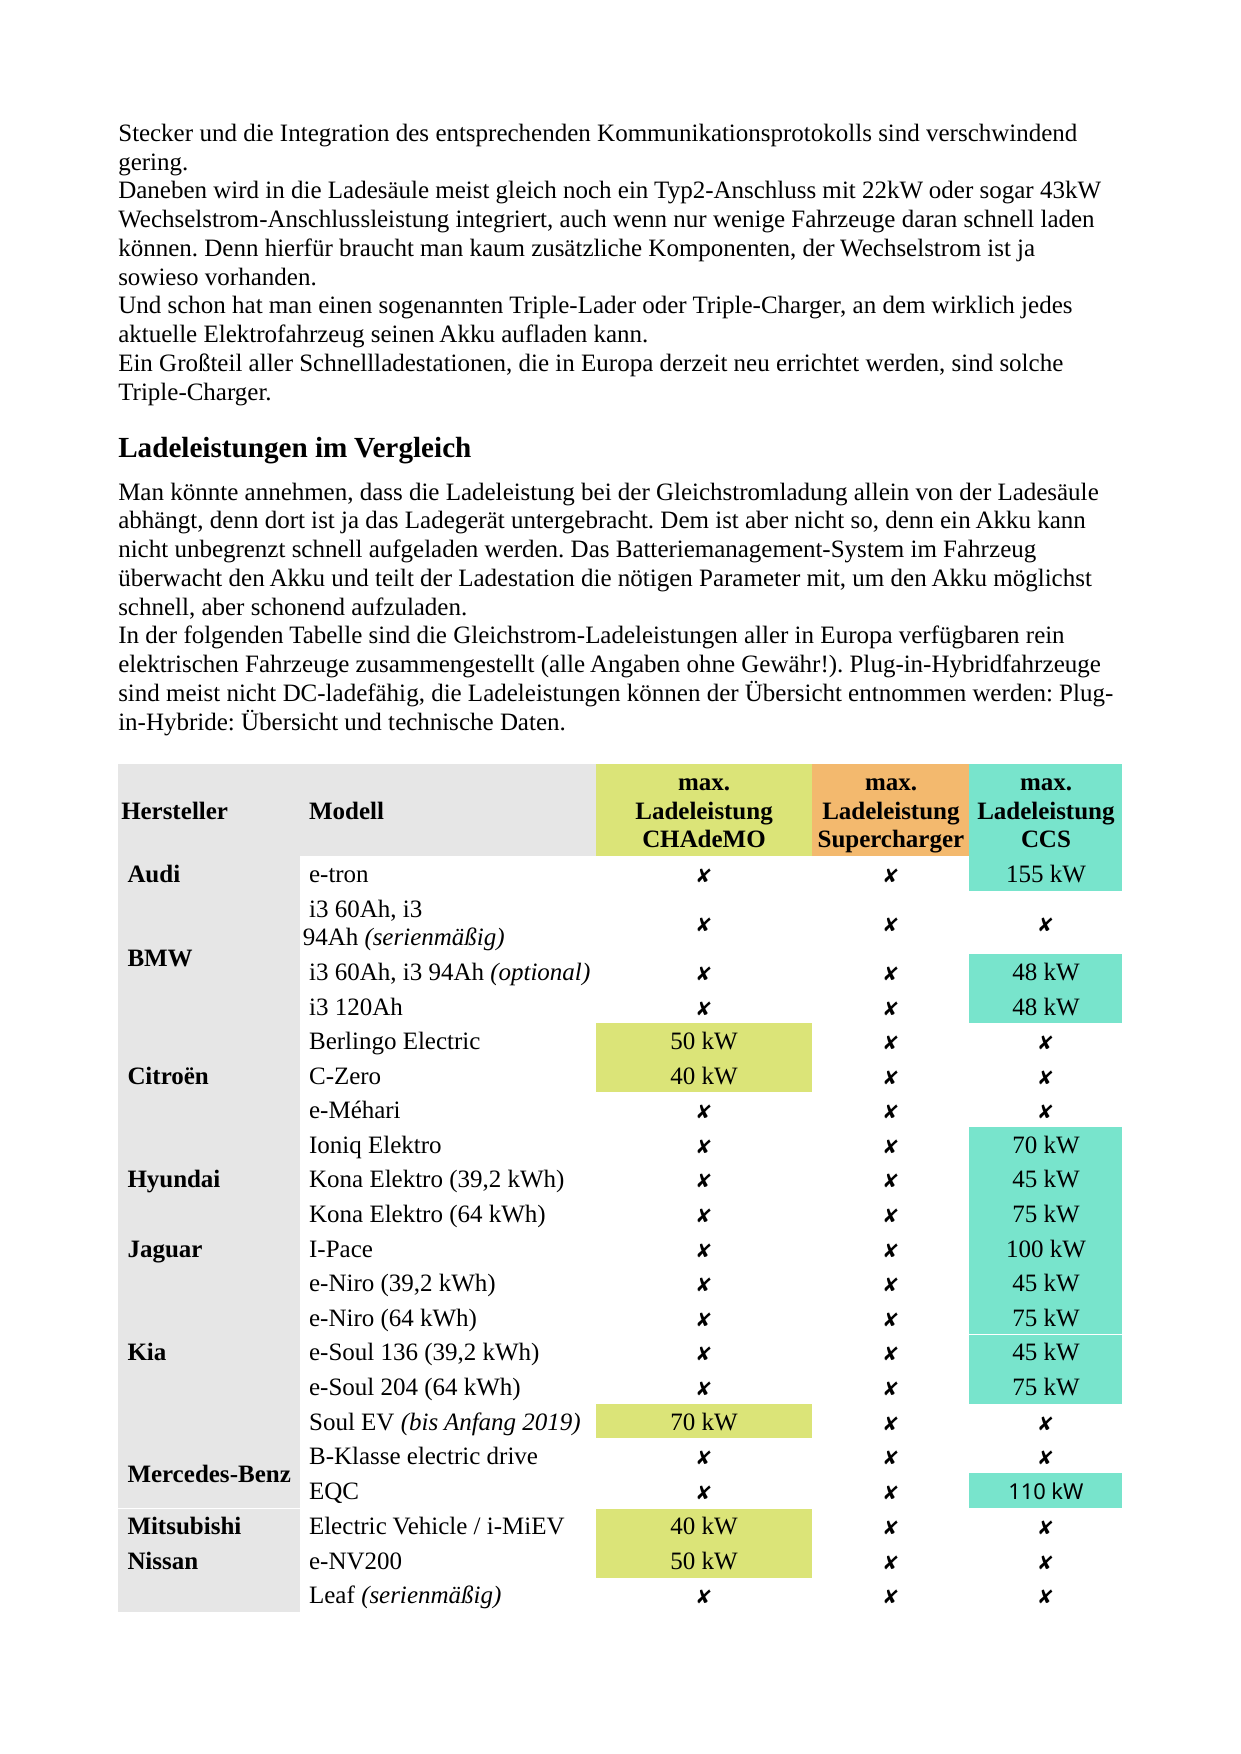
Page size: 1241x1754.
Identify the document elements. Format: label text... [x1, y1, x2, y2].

table_header max. Ladeleistung Supercharger [812, 764, 969, 856]
table_cell 155 kW [969, 856, 1122, 891]
table_cell 45 kW [969, 1162, 1122, 1196]
table_cell ✘ [969, 1404, 1122, 1438]
table_cell ✘ [969, 891, 1122, 954]
table_header Hersteller [118, 764, 300, 856]
table_cell Berlingo Electric [300, 1023, 596, 1058]
table_cell Kona Elektro (64 kWh) [300, 1196, 596, 1231]
table_cell ✘ [812, 1265, 969, 1300]
table_cell Nissan [118, 1543, 300, 1612]
table_cell ✘ [812, 1438, 969, 1473]
subtitle Ladeleistungen im Vergleich [118, 431, 1122, 464]
table_cell EQC [300, 1473, 596, 1508]
table_cell 110 kW [969, 1473, 1122, 1508]
table_cell i3 60Ah, i3 94Ah (serienmäßig) [300, 891, 596, 954]
table_cell ✘ [812, 954, 969, 989]
table_cell i3 60Ah, i3 94Ah (optional) [300, 954, 596, 989]
table_cell Mercedes‑Benz [118, 1438, 300, 1508]
table_cell ✘ [596, 1300, 812, 1334]
table_cell Jaguar [118, 1231, 300, 1265]
table_cell ✘ [596, 891, 812, 954]
table_cell 100 kW [969, 1231, 1122, 1265]
table_cell ✘ [596, 1335, 812, 1369]
table_cell ✘ [812, 1473, 969, 1508]
table_cell ✘ [812, 1300, 969, 1334]
table_cell ✘ [596, 1369, 812, 1404]
table_cell e-Méhari [300, 1093, 596, 1127]
table_cell ✘ [596, 1127, 812, 1162]
text Und schon hat man einen sogenannten Triple-Lader oder Triple-Charger, an dem wirklich jedes aktuelle Elektrofahrzeug seinen Akku aufladen kann. [118, 291, 1122, 348]
table_cell ✘ [812, 856, 969, 891]
text Man könnte annehmen, dass die Ladeleistung bei der Gleichstromladung allein von der Ladesäule abhängt, denn dort ist ja das Ladegerät untergebracht. Dem ist aber nicht so, denn ein Akku kann nicht unbegrenzt schnell aufgeladen werden. Das Batteriemanagement-System im Fahrzeug überwacht den Akku und teilt der Ladestation die nötigen Parameter mit, um den Akku möglichst schnell, aber schonend aufzuladen. [118, 477, 1122, 620]
text Ein Großteil aller Schnellladestationen, die in Europa derzeit neu errichtet werden, sind solche Triple-Charger. [118, 348, 1122, 406]
table_cell ✘ [596, 954, 812, 989]
table_cell 75 kW [969, 1196, 1122, 1231]
table_cell 75 kW [969, 1300, 1122, 1334]
table_cell ✘ [969, 1543, 1122, 1578]
table_cell ✘ [812, 1335, 969, 1369]
table_cell 48 kW [969, 954, 1122, 989]
table_cell 48 kW [969, 989, 1122, 1023]
table_cell 45 kW [969, 1335, 1122, 1369]
table_cell e-Niro (39,2 kWh) [300, 1265, 596, 1300]
table_cell Soul EV (bis Anfang 2019) [300, 1404, 596, 1438]
table_cell ✘ [969, 1023, 1122, 1058]
table_cell e-NV200 [300, 1543, 596, 1578]
text Stecker und die Integration des entsprechenden Kommunikationsprotokolls sind verschwindend gering. [118, 118, 1122, 176]
table_cell ✘ [812, 1127, 969, 1162]
table_cell Ioniq Elektro [300, 1127, 596, 1162]
table_cell ✘ [812, 1543, 969, 1578]
table_cell i3 120Ah [300, 989, 596, 1023]
table_cell ✘ [812, 891, 969, 954]
table_cell ✘ [812, 1093, 969, 1127]
table_cell Hyundai [118, 1127, 300, 1231]
table_header max. Ladeleistung CHAdeMO [596, 764, 812, 856]
table_cell Electric Vehicle / i-MiEV [300, 1509, 596, 1543]
table_cell e-Niro (64 kWh) [300, 1300, 596, 1334]
table_cell Citroën [118, 1023, 300, 1127]
table_cell 50 kW [596, 1543, 812, 1578]
table_cell ✘ [812, 1058, 969, 1092]
table_cell 50 kW [596, 1023, 812, 1058]
table_cell ✘ [969, 1509, 1122, 1543]
table_cell ✘ [812, 989, 969, 1023]
table_cell ✘ [969, 1578, 1122, 1612]
table_cell ✘ [969, 1093, 1122, 1127]
table_cell C-Zero [300, 1058, 596, 1092]
table_cell 75 kW [969, 1369, 1122, 1404]
table_cell ✘ [812, 1369, 969, 1404]
table_cell BMW [118, 891, 300, 1023]
table_cell ✘ [812, 1162, 969, 1196]
table_cell ✘ [812, 1231, 969, 1265]
table_header max. Ladeleistung CCS [969, 764, 1122, 856]
table_cell ✘ [812, 1404, 969, 1438]
table_cell ✘ [596, 1093, 812, 1127]
table_cell ✘ [596, 1473, 812, 1508]
table_cell e-Soul 204 (64 kWh) [300, 1369, 596, 1404]
table_cell ✘ [596, 1162, 812, 1196]
table_header Modell [300, 764, 596, 856]
table_cell ✘ [969, 1058, 1122, 1092]
table_cell ✘ [812, 1509, 969, 1543]
text In der folgenden Tabelle sind die Gleichstrom-Ladeleistungen aller in Europa verfügbaren rein elektrischen Fahrzeuge zusammengestellt (alle Angaben ohne Gewähr!). Plug-in-Hybridfahrzeuge sind meist nicht DC-ladefähig, die Ladeleistungen können der Übersicht entnommen werden: Plug-in-Hybride: Übersicht und technische Daten. [118, 620, 1122, 735]
table_cell e-tron [300, 856, 596, 891]
table_cell ✘ [812, 1196, 969, 1231]
table_cell 45 kW [969, 1265, 1122, 1300]
table_cell ✘ [596, 856, 812, 891]
table_cell ✘ [596, 1196, 812, 1231]
table_cell ✘ [969, 1438, 1122, 1473]
table_cell Leaf (serienmäßig) [300, 1578, 596, 1612]
table_cell 70 kW [969, 1127, 1122, 1162]
table_cell I-Pace [300, 1231, 596, 1265]
table_cell e-Soul 136 (39,2 kWh) [300, 1335, 596, 1369]
table_cell ✘ [596, 989, 812, 1023]
table_cell B-Klasse electric drive [300, 1438, 596, 1473]
table_cell ✘ [596, 1265, 812, 1300]
table_cell ✘ [812, 1578, 969, 1612]
table_cell ✘ [812, 1023, 969, 1058]
table_cell Audi [118, 856, 300, 891]
table_cell 40 kW [596, 1058, 812, 1092]
text Daneben wird in die Ladesäule meist gleich noch ein Typ2-Anschluss mit 22kW oder sogar 43kW Wechselstrom-Anschlussleistung integriert, auch wenn nur wenige Fahrzeuge daran schnell laden können. Denn hierfür braucht man kaum zusätzliche Komponenten, der Wechselstrom ist ja sowieso vorhanden. [118, 176, 1122, 291]
table_cell Kona Elektro (39,2 kWh) [300, 1162, 596, 1196]
table_cell 40 kW [596, 1509, 812, 1543]
table_cell Kia [118, 1265, 300, 1438]
table_cell 70 kW [596, 1404, 812, 1438]
table_cell ✘ [596, 1578, 812, 1612]
table_cell ✘ [596, 1231, 812, 1265]
table_cell Mitsubishi [118, 1509, 300, 1543]
table_cell ✘ [596, 1438, 812, 1473]
